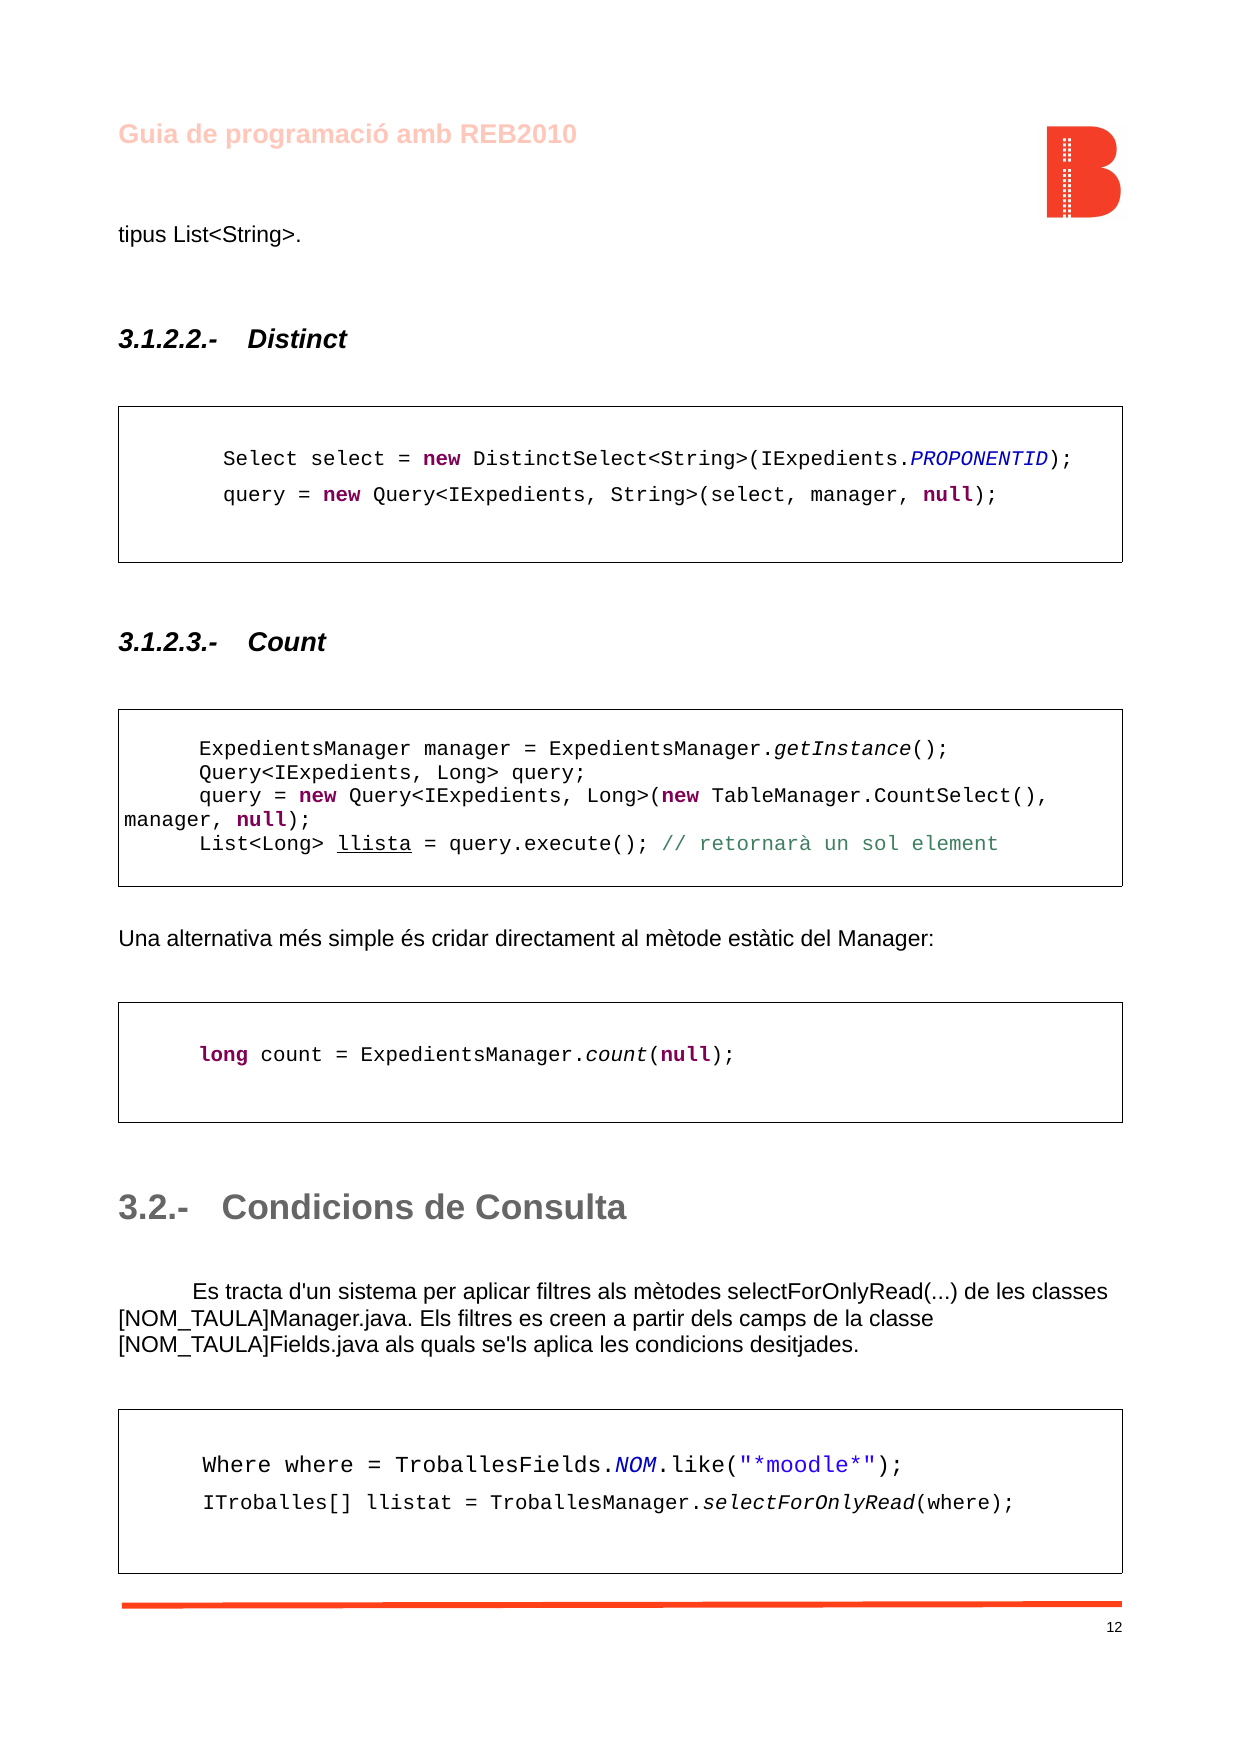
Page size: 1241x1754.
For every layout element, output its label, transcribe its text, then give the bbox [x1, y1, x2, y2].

text Una alternativa més simple és cridar directament al mètode estàtic del Manager: [118, 924, 1122, 951]
subtitle Distinct [118, 323, 1122, 354]
picture [1036, 124, 1130, 221]
table_header Select select = new DistinctSelect<String>(IExpedients.PROPONENTID); query = new Query<IExpedients, String>(select, manager, null); [119, 407, 1122, 562]
table_header Where where = TroballesFields.NOM.like("*moodle*"); ITroballes[] llistat = TroballesManager.selectForOnlyRead(where); [119, 1410, 1122, 1573]
table_header ExpedientsManager manager = ExpedientsManager.getInstance(); Query<IExpedients, Long> query; query = new Query<IExpedients, Long>(new TableManager.CountSelect(), manager, null); List<Long> llista = query.execute(); // retornarà un sol element [119, 710, 1122, 886]
text tipus List<String>. [118, 210, 1122, 247]
subtitle Count [118, 626, 1122, 657]
table_header long count = ExpedientsManager.count(null); [119, 1003, 1122, 1122]
subtitle Condicions de Consulta [118, 1186, 1122, 1227]
text Es tracta d'un sistema per aplicar filtres als mètodes selectForOnlyRead(...) de les classes [NOM_TAULA]Manager.java. Els filtres es creen a partir dels camps de la classe [NOM_TAULA]Fields.java als quals se'ls aplica les condicions desitjades. [118, 1278, 1122, 1357]
